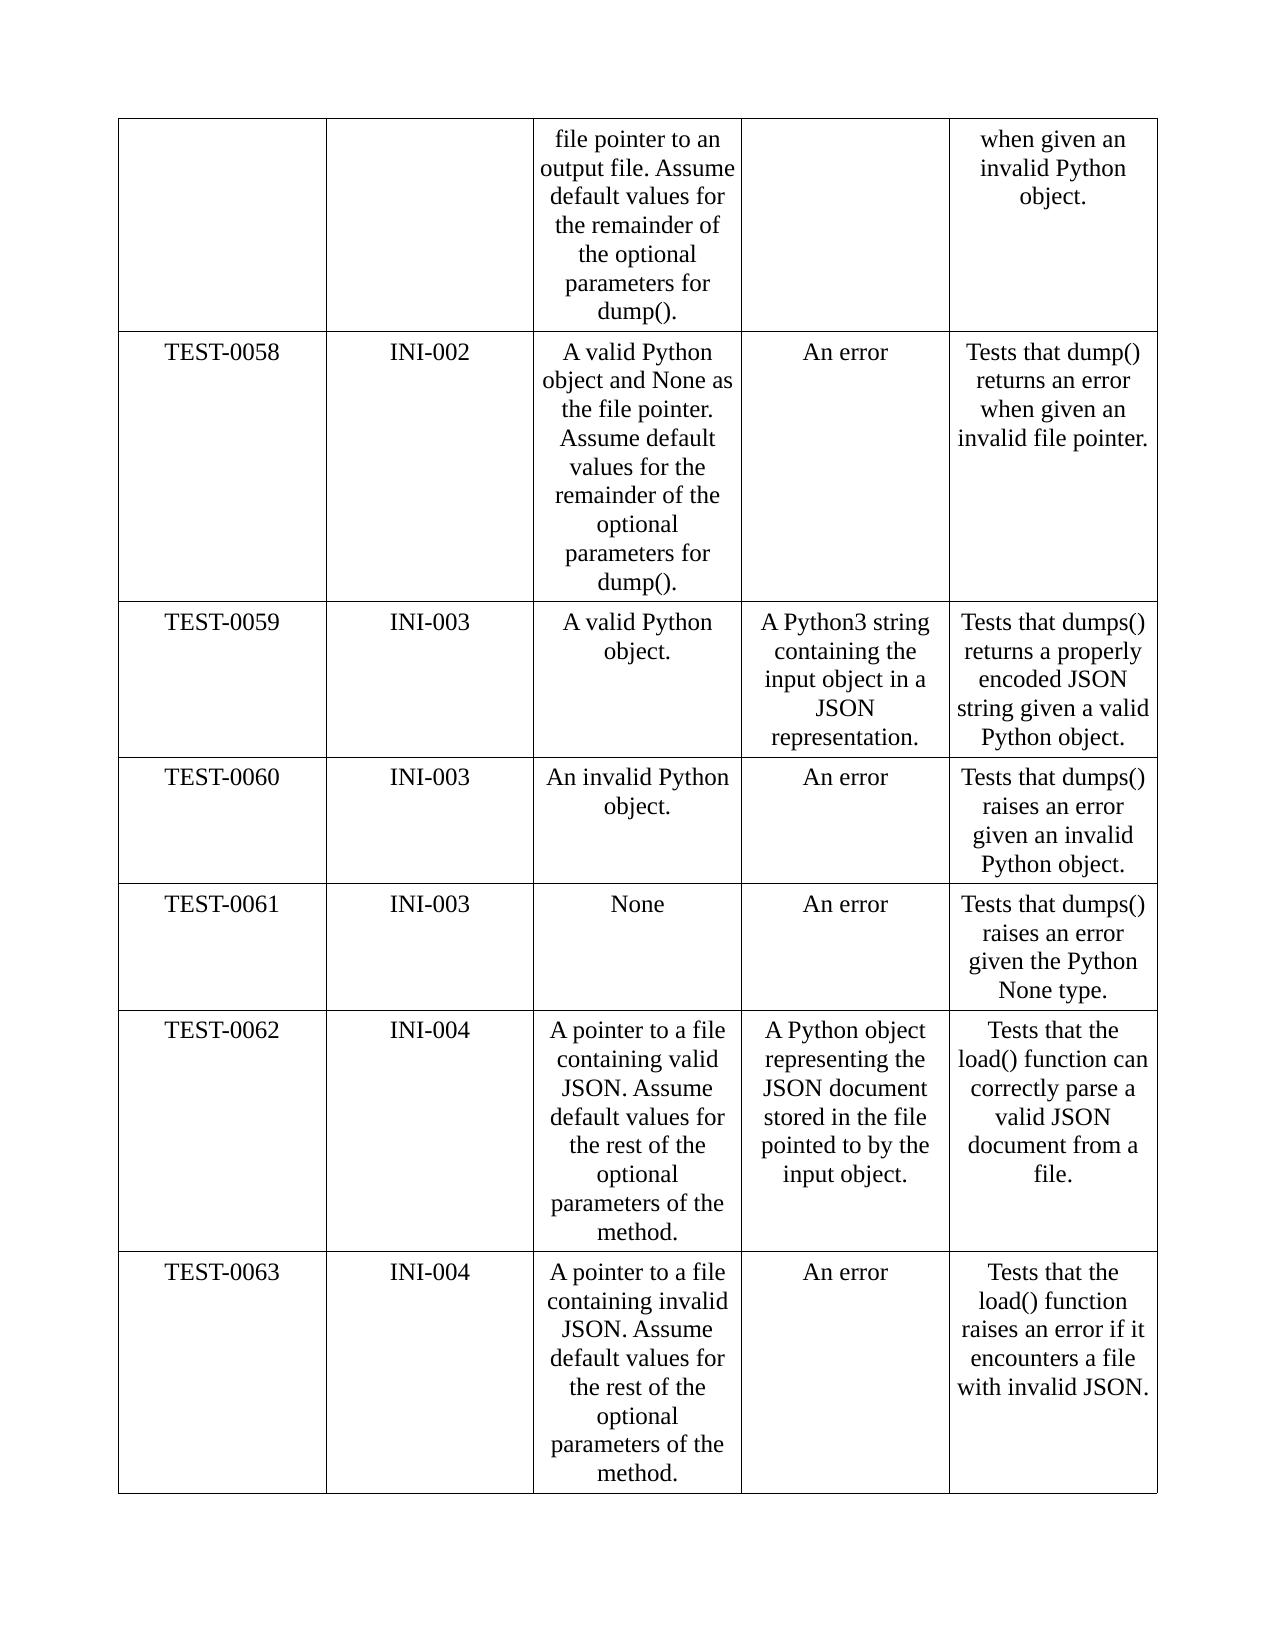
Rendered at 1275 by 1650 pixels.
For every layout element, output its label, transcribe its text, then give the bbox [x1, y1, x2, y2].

table_cell [742, 119, 949, 331]
table_cell An invalid Python object. [534, 758, 741, 883]
table_cell TEST-0062 [119, 1011, 326, 1251]
table_cell Tests that the load() function raises an error if it encounters a file with invalid JSON. [950, 1252, 1157, 1493]
table_cell [119, 119, 326, 331]
table_cell TEST-0061 [119, 884, 326, 1010]
table_cell TEST-0063 [119, 1252, 326, 1493]
table_cell [327, 119, 533, 331]
table_cell INI-003 [327, 602, 533, 757]
table_cell TEST-0060 [119, 758, 326, 883]
table_cell INI-004 [327, 1252, 533, 1493]
table_cell A valid Python object and None as the file pointer. Assume default values for the remainder of the optional parameters for dump(). [534, 332, 741, 601]
table_cell INI-003 [327, 884, 533, 1010]
table_cell Tests that dumps() returns a properly encoded JSON string given a valid Python object. [950, 602, 1157, 757]
table_cell A valid Python object. [534, 602, 741, 757]
table_cell TEST-0059 [119, 602, 326, 757]
table_cell file pointer to an output file. Assume default values for the remainder of the optional parameters for dump(). [534, 119, 741, 331]
table_cell An error [742, 884, 949, 1010]
table_cell Tests that the load() function can correctly parse a valid JSON document from a file. [950, 1011, 1157, 1251]
table_cell A Python object representing the JSON document stored in the file pointed to by the input object. [742, 1011, 949, 1251]
table_cell An error [742, 332, 949, 601]
table_cell Tests that dumps() raises an error given an invalid Python object. [950, 758, 1157, 883]
table_cell A pointer to a file containing invalid JSON. Assume default values for the rest of the optional parameters of the method. [534, 1252, 741, 1493]
table_cell Tests that dump() returns an error when given an invalid file pointer. [950, 332, 1157, 601]
table_cell None [534, 884, 741, 1010]
table_cell A pointer to a file containing valid JSON. Assume default values for the rest of the optional parameters of the method. [534, 1011, 741, 1251]
table_cell when given an invalid Python object. [950, 119, 1157, 331]
table_cell TEST-0058 [119, 332, 326, 601]
table_cell A Python3 string containing the input object in a JSON representation. [742, 602, 949, 757]
table_cell An error [742, 758, 949, 883]
table_cell An error [742, 1252, 949, 1493]
table_cell INI-002 [327, 332, 533, 601]
table_cell Tests that dumps() raises an error given the Python None type. [950, 884, 1157, 1010]
table_cell INI-004 [327, 1011, 533, 1251]
table_cell INI-003 [327, 758, 533, 883]
